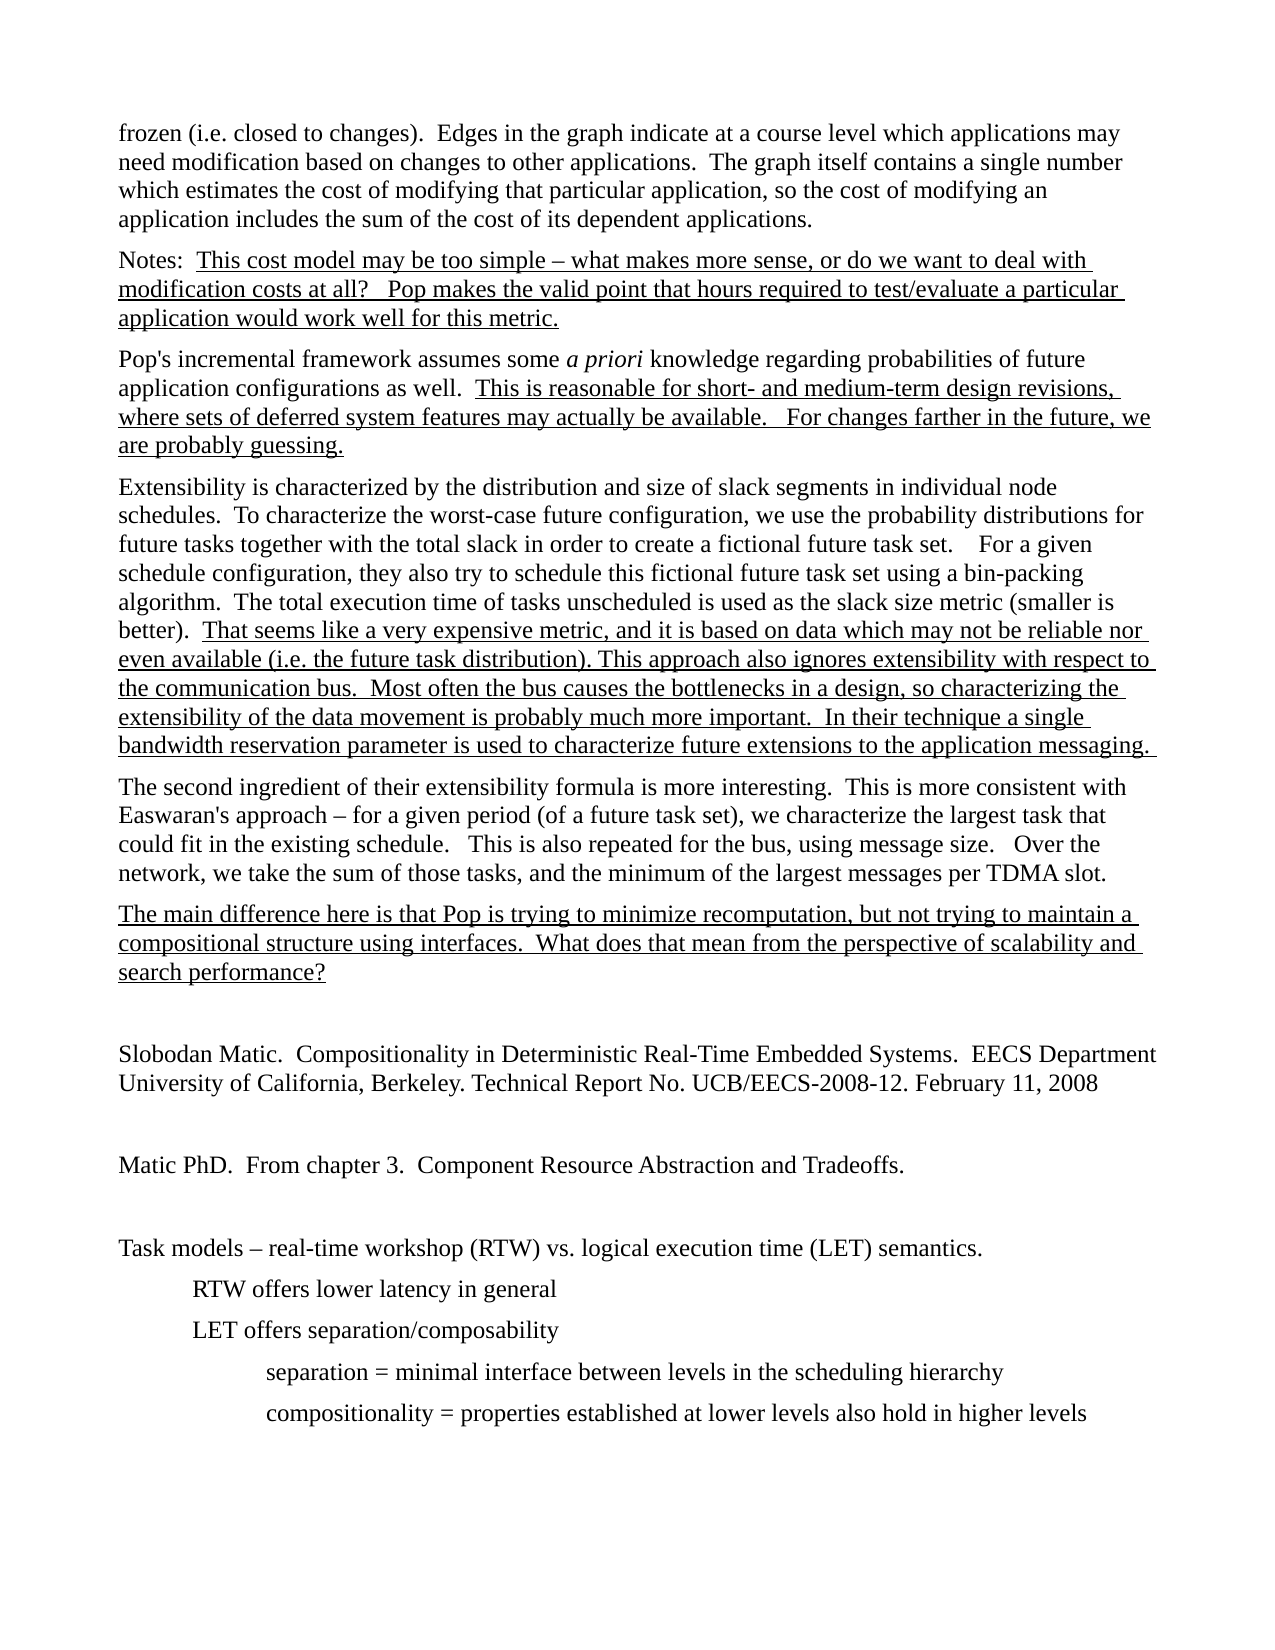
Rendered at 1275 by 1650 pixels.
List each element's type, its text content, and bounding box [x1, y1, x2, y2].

text The second ingredient of their extensibility formula is more interesting. This is more consistent with Easwaran's approach – for a given period (of a future task set), we characterize the largest task that could fit in the existing schedule. This is also repeated for the bus, using message size. Over the network, we take the sum of those tasks, and the minimum of the largest messages per TDMA slot. [118, 772, 1157, 887]
text separation = minimal interface between levels in the scheduling hierarchy [118, 1357, 1157, 1386]
text compositionality = properties established at lower levels also hold in higher levels [118, 1398, 1157, 1427]
text LET offers separation/composability [118, 1316, 1157, 1344]
text Notes: This cost model may be too simple – what makes more sense, or do we want to deal with modification costs at all? Pop makes the valid point that hours required to test/evaluate a particular application would work well for this metric. [118, 246, 1157, 332]
text Task models – real-time workshop (RTW) vs. logical execution time (LET) semantics. [118, 1233, 1157, 1262]
text frozen (i.e. closed to changes). Edges in the graph indicate at a course level which applications may need modification based on changes to other applications. The graph itself contains a single number which estimates the cost of modifying that particular application, so the cost of modifying an application includes the sum of the cost of its dependent applications. [118, 118, 1157, 233]
text Matic PhD. From chapter 3. Component Resource Abstraction and Tradeoffs. [118, 1151, 1157, 1179]
text Extensibility is characterized by the distribution and size of slack segments in individual node schedules. To characterize the worst-case future configuration, we use the probability distributions for future tasks together with the total slack in order to create a fictional future task set. For a given schedule configuration, they also try to schedule this fictional future task set using a bin-packing algorithm. The total execution time of tasks unscheduled is used as the slack size metric (smaller is better). That seems like a very expensive metric, and it is based on data which may not be reliable nor even available (i.e. the future task distribution). This approach also ignores extensibility with respect to the communication bus. Most often the bus causes the bottlenecks in a design, so characterizing the extensibility of the data movement is probably much more important. In their technique a single bandwidth reservation parameter is used to characterize future extensions to the application messaging. [118, 472, 1157, 756]
text Slobodan Matic. Compositionality in Deterministic Real-Time Embedded Systems. EECS Department University of California, Berkeley. Technical Report No. UCB/EECS-2008-12. February 11, 2008 [118, 1039, 1157, 1097]
text RTW offers lower latency in general [118, 1274, 1157, 1303]
text Pop's incremental framework assumes some a priori knowledge regarding probabilities of future application configurations as well. This is reasonable for short- and medium-term design revisions, where sets of deferred system features may actually be available. For changes farther in the future, we are probably guessing. [118, 344, 1157, 459]
text The main difference here is that Pop is trying to minimize recomputation, but not trying to maintain a compositional structure using interfaces. What does that mean from the perspective of scalability and search performance? [118, 899, 1157, 986]
